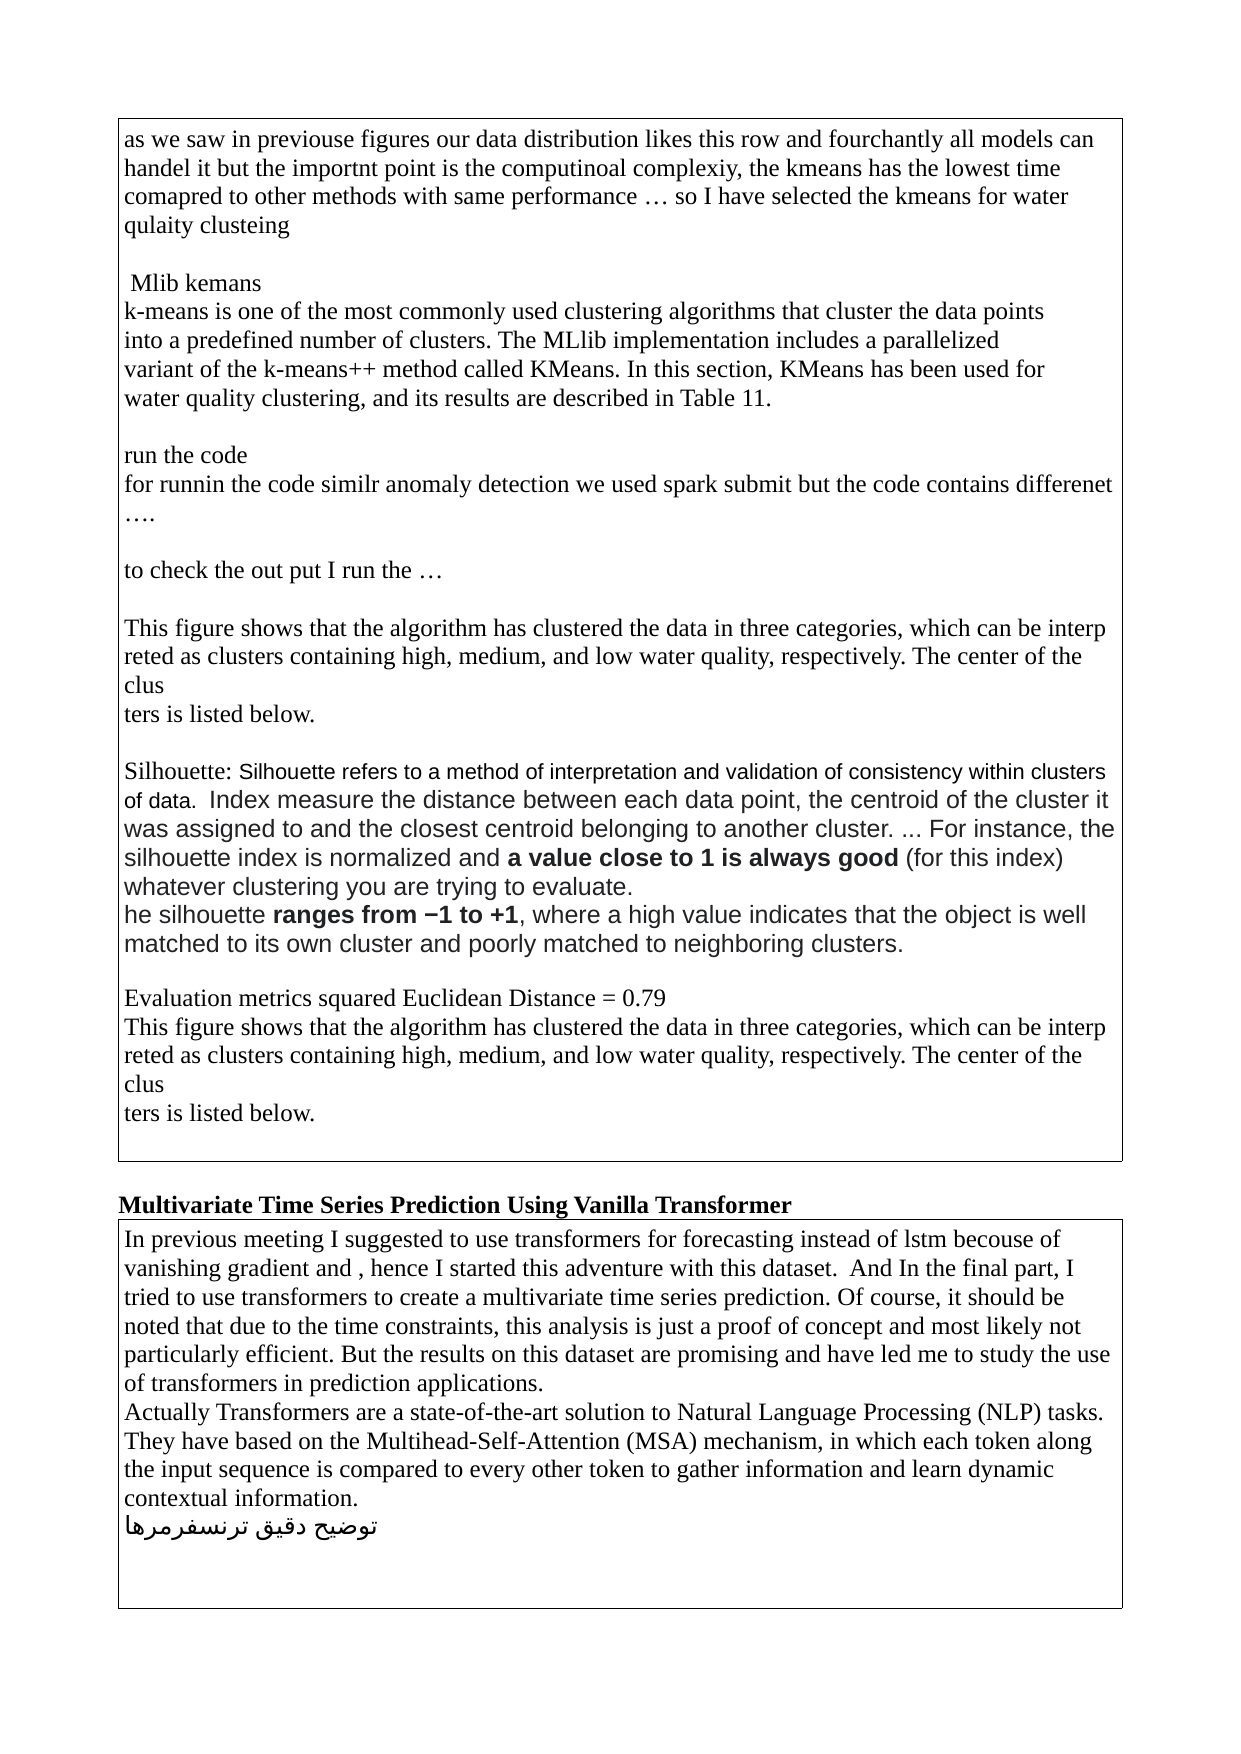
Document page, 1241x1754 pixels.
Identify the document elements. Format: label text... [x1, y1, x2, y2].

text Multivariate Time Series Prediction Using Vanilla Transformer [118, 1190, 1122, 1219]
table_header In previous meeting I suggested to use transformers for forecasting instead of lstm becouse of vanishing gradient and , hence I started this adventure with this dataset. And In the final part, I tried to use transformers to create a multivariate time series prediction. Of course, it should be noted that due to the time constraints, this analysis is just a proof of concept and most likely not particularly efficient. But the results on this dataset are promising and have led me to study the use of transformers in prediction applications. Actually Transformers are a state-of-the-art solution to Natural Language Processing (NLP) tasks. They have based on the Multihead-Self-Attention (MSA) mechanism, in which each token along the input sequence is compared to every other token to gather information and learn dynamic contextual information. توضیح دقیق ترنسفرمرها as you see trnsformers because they compute the inputs in parallel, they have resaonable computinoality complexity. prediction accuracy for different time series and why predict on this data set because we dont have future value for estimating result ased on the above examples, this model almost predicts Temperature parameter Table 12. Multivariate Time successfully Series Forecasting in different time steps. In conclusion, the Transformer architecture, which has traditionally been used for NLP and computer vision problems, has a significant potential in time series forecasting. [119, 1220, 1122, 1608]
table_header as we saw in previouse figures our data distribution likes this row and fourchantly all models can handel it but the importnt point is the computinoal complexiy, the kmeans has the lowest time comapred to other methods with same performance … so I have selected the kmeans for water qulaity clusteing Mlib kemans k-means is one of the most commonly used clustering algorithms that cluster the data points into a predefined number of clusters. The MLlib implementation includes a parallelized variant of the k-means++ method called KMeans. In this section, KMeans has been used for water quality clustering, and its results are described in Table 11. run the code for runnin the code similr anomaly detection we used spark submit but the code contains differenet …. to check the out put I run the … This figure shows that the algorithm has clustered the data in three categories, which can be interp reted as clusters containing high, medium, and low water quality, respectively. The center of the clus ters is listed below. Silhouette: Silhouette refers to a method of interpretation and validation of consistency within clusters of data. Index measure the distance between each data point, the centroid of the cluster it was assigned to and the closest centroid belonging to another cluster. ... For instance, the silhouette index is normalized and a value close to 1 is always good (for this index) whatever clustering you are trying to evaluate. he silhouette ranges from −1 to +1, where a high value indicates that the object is well matched to its own cluster and poorly matched to neighboring clusters. Evaluation metrics squared Euclidean Distance = 0.79 This figure shows that the algorithm has clustered the data in three categories, which can be interp reted as clusters containing high, medium, and low water quality, respectively. The center of the clus ters is listed below. [119, 119, 1122, 1161]
